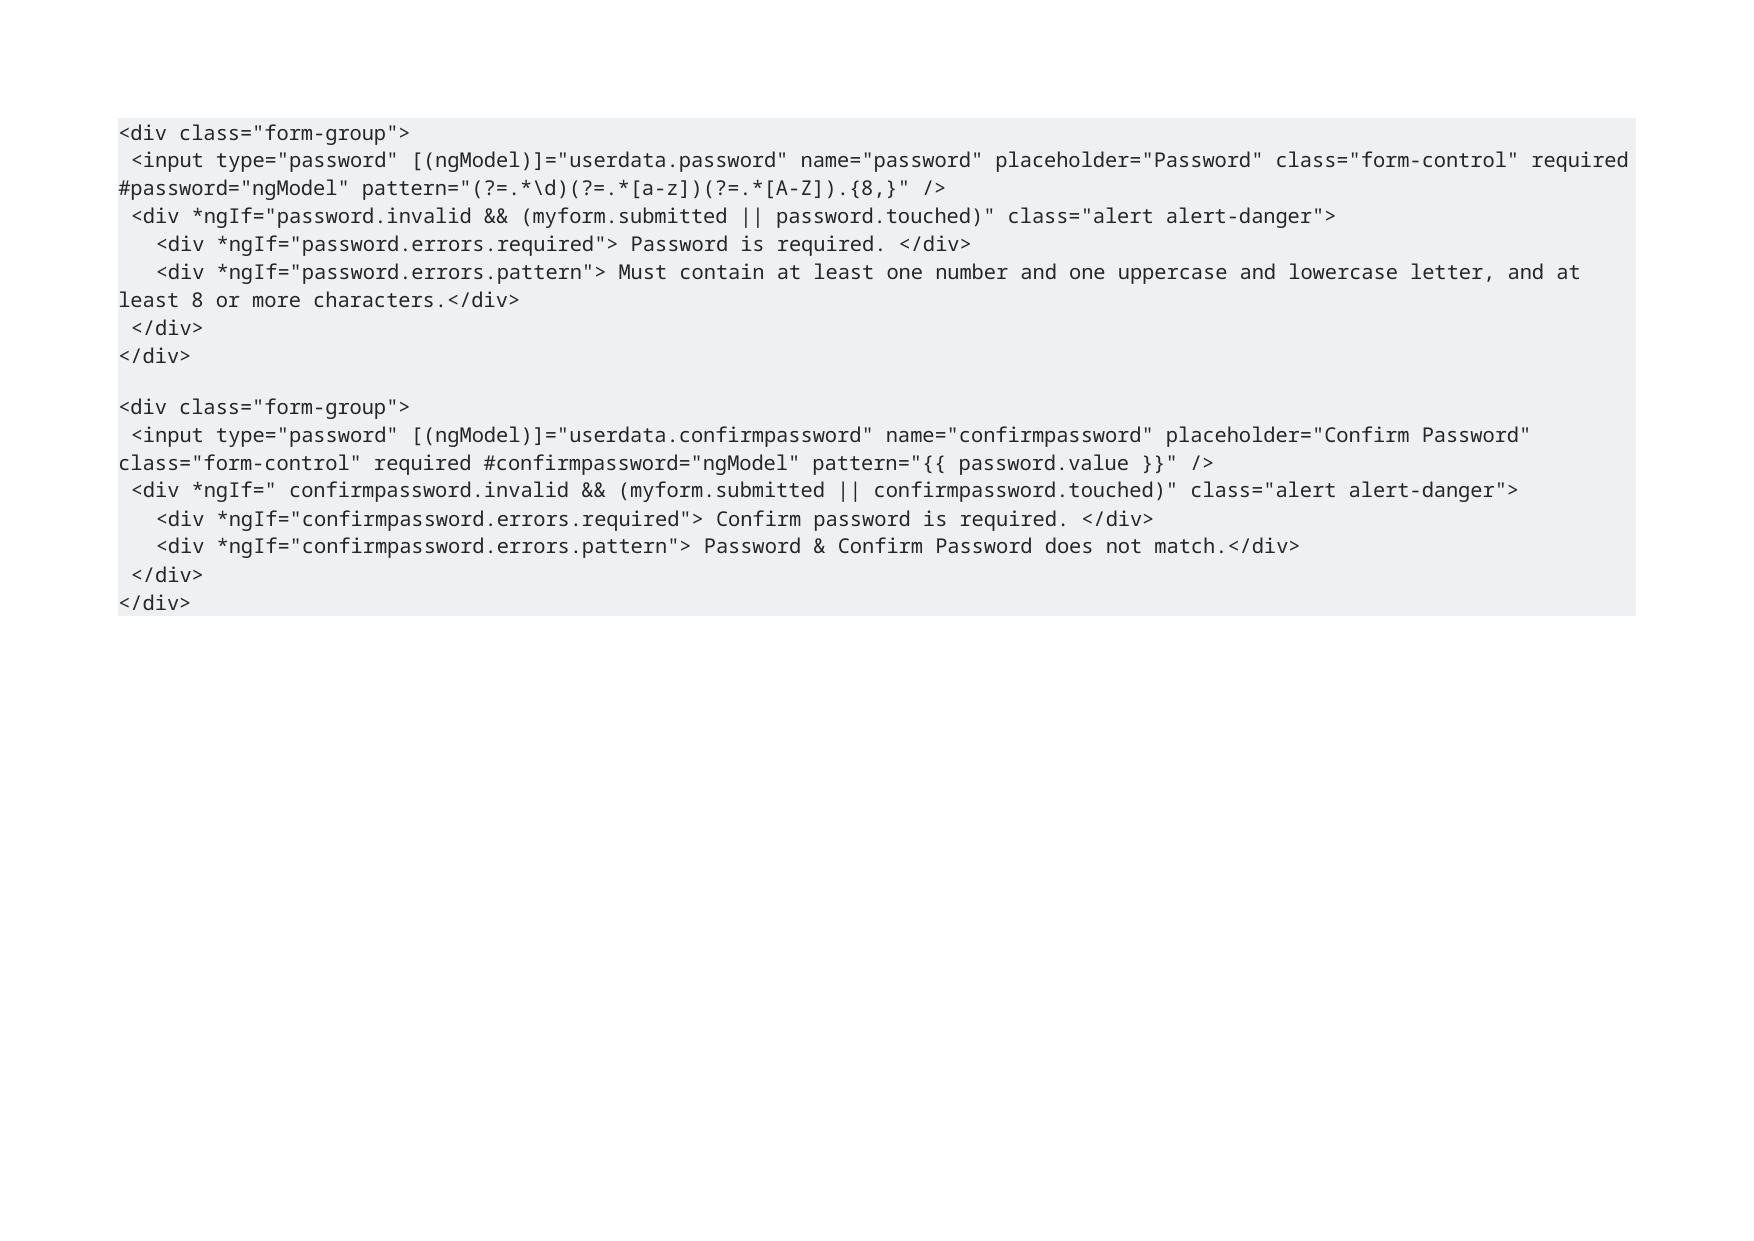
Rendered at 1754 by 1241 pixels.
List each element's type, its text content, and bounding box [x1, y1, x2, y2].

text <input type="password" [(ngModel)]="userdata.password" name="password" placeholder="Password" class="form-control" required #password="ngModel" pattern="(?=.*\d)(?=.*[a-z])(?=.*[A-Z]).{8,}" /> [118, 146, 1636, 202]
text </div> [118, 560, 1636, 588]
text <div class="form-group"> [118, 393, 1636, 420]
text <div *ngIf="password.errors.pattern"> Must contain at least one number and one uppercase and lowercase letter, and at least 8 or more characters.</div> [118, 258, 1636, 313]
text <div class="form-group"> [118, 118, 1636, 146]
text <div *ngIf="password.errors.required"> Password is required. </div> [118, 229, 1636, 258]
text <div *ngIf="confirmpassword.errors.required"> Confirm password is required. </div> [118, 504, 1636, 532]
text </div> [118, 588, 1636, 616]
text <input type="password" [(ngModel)]="userdata.confirmpassword" name="confirmpassword" placeholder="Confirm Password" class="form-control" required #confirmpassword="ngModel" pattern="{{ password.value }}" /> [118, 420, 1636, 476]
text </div> [118, 313, 1636, 341]
text <div *ngIf="password.invalid && (myform.submitted || password.touched)" class="alert alert-danger"> [118, 202, 1636, 229]
text <div *ngIf=" confirmpassword.invalid && (myform.submitted || confirmpassword.touched)" class="alert alert-danger"> [118, 476, 1636, 504]
text </div> [118, 341, 1636, 369]
text <div *ngIf="confirmpassword.errors.pattern"> Password & Confirm Password does not match.</div> [118, 532, 1636, 560]
